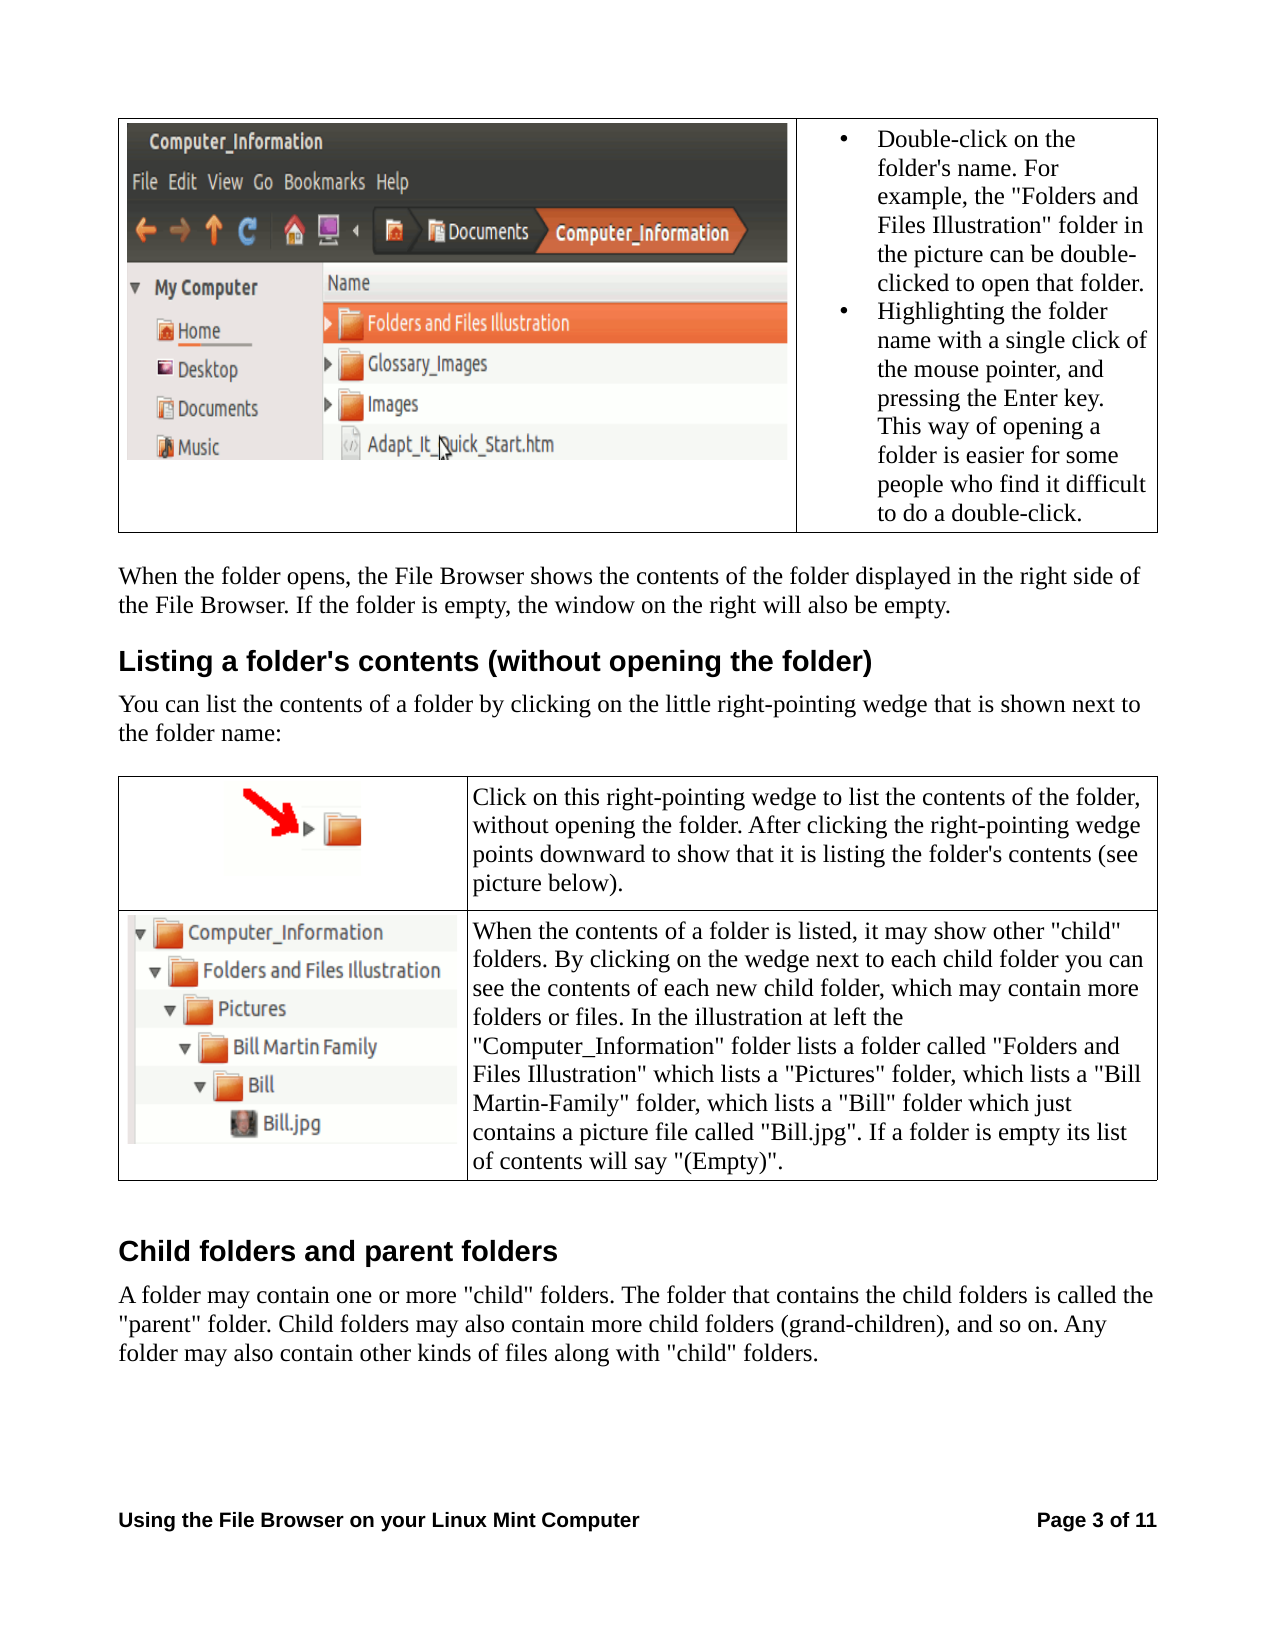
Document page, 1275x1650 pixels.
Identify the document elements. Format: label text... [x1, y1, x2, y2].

picture [127, 123, 788, 460]
table_header Click on this right-pointing wedge to list the contents of the folder, without opening the folder. After clicking the right-pointing wedge points downward to show that it is listing the folder's contents (see picture below). [468, 777, 1157, 910]
table_cell When the contents of a folder is listed, it may show other "child" folders. By clicking on the wedge next to each child folder you can see the contents of each new child folder, which may contain more folders or files. In the illustration at left the "Computer_Information" folder lists a folder called "Folders and Files Illustration" which lists a "Pictures" folder, which lists a "Bill Martin-Family" folder, which lists a "Bill" folder which just contains a picture file called "Bill.jpg". If a folder is empty its list of contents will say "(Empty)". [468, 911, 1157, 1180]
subtitle Child folders and parent folders [118, 1234, 1157, 1268]
table_header Double-click on the folder's name. For example, the "Folders and Files Illustration" folder in the picture can be double-clicked to open that folder. Highlighting the folder name with a single click of the mouse pointer, and pressing the Enter key. This way of opening a folder is easier for some people who find it difficult to do a double-click. [797, 119, 1157, 532]
text When the folder opens, the File Browser shows the contents of the folder displayed in the right side of the File Browser. If the folder is empty, the window on the right will also be empty. [118, 561, 1157, 618]
picture [223, 781, 362, 876]
subtitle Listing a folder's contents (without opening the folder) [118, 643, 1157, 677]
table_cell [119, 911, 467, 1180]
text You can list the contents of a folder by clicking on the little right-pointing wedge that is shown next to the folder name: [118, 689, 1157, 747]
table_header [119, 777, 467, 910]
text A folder may contain one or more "child" folders. The folder that contains the child folders is called the "parent" folder. Child folders may also contain more child folders (grand-children), and so on. Any folder may also contain other kinds of files along with "child" folders. [118, 1280, 1157, 1366]
table_header [119, 119, 796, 532]
picture [127, 915, 458, 1144]
